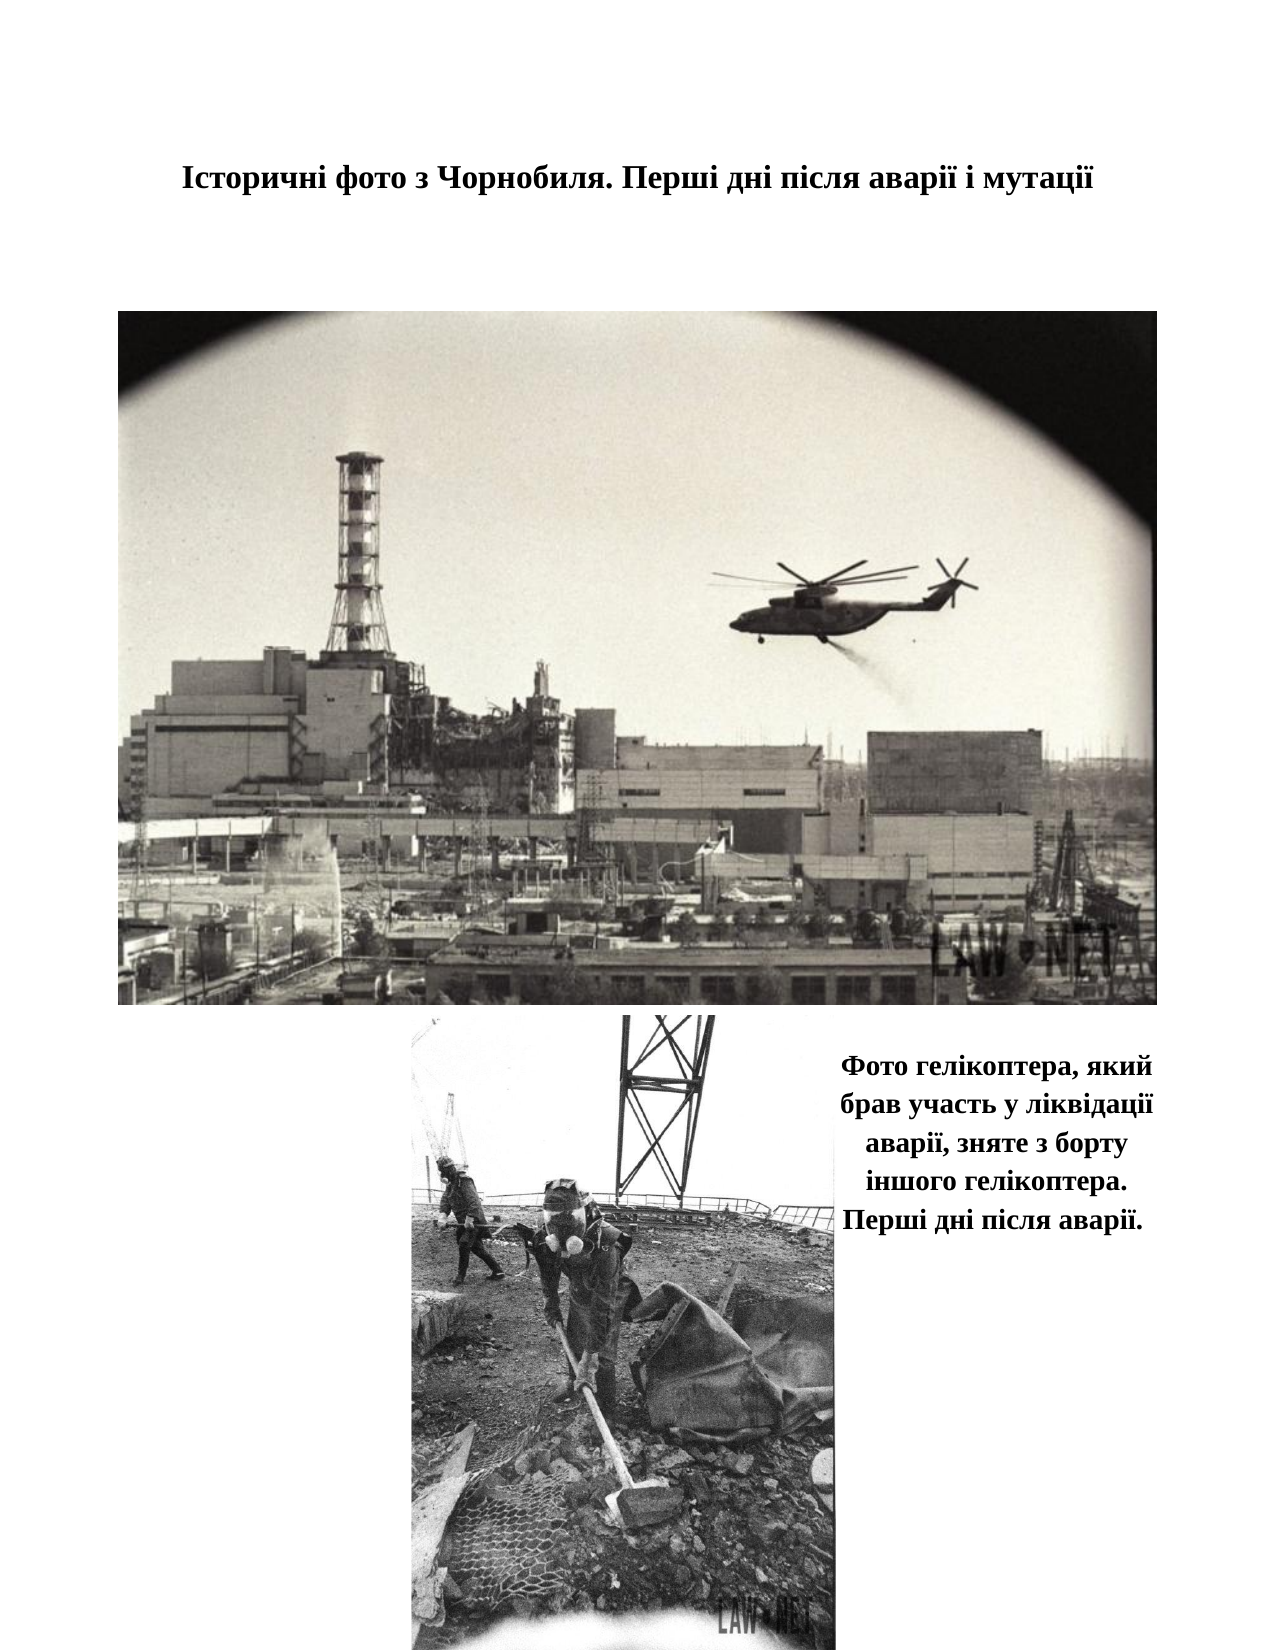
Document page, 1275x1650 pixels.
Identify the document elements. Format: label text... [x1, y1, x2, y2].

text Історичні фото з Чорнобиля. Перші дні після аварії і мутації [118, 118, 1157, 196]
picture [411, 1015, 837, 1650]
text Фото гелікоптера, який брав участь у ліквідації аварії, зняте з борту іншого гелікоптера. Перші дні після аварії. [118, 1005, 1157, 1422]
picture [118, 311, 1157, 1005]
